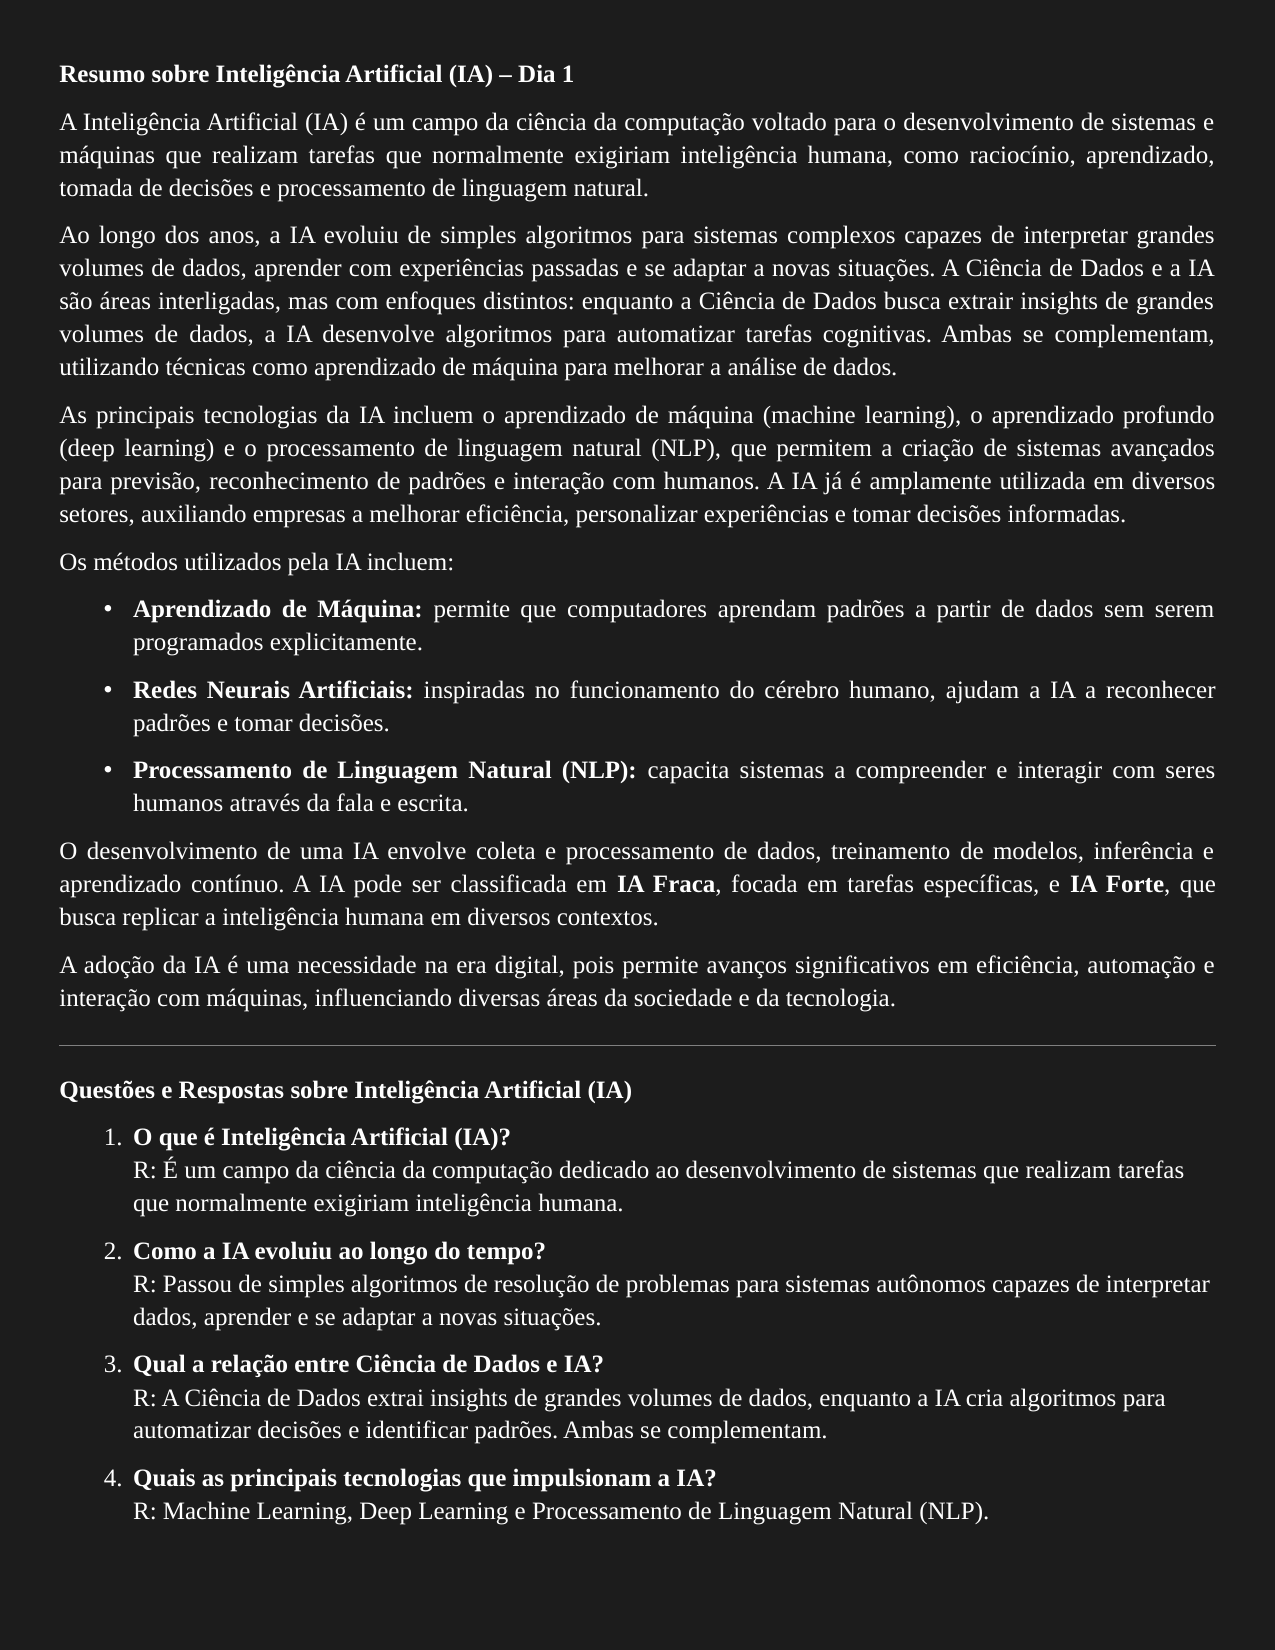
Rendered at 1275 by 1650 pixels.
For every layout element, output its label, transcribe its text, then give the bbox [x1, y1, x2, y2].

list Qual a relação entre Ciência de Dados e IA? R: A Ciência de Dados extrai insights de grandes volumes de dados, enquanto a IA cria algoritmos para automatizar decisões e identificar padrões. Ambas se complementam. [103, 1349, 1216, 1444]
list Como a IA evoluiu ao longo do tempo? R: Passou de simples algoritmos de resolução de problemas para sistemas autônomos capazes de interpretar dados, aprender e se adaptar a novas situações. [103, 1236, 1216, 1331]
list Quais as principais tecnologias que impulsionam a IA? R: Machine Learning, Deep Learning e Processamento de Linguagem Natural (NLP). [103, 1463, 1216, 1525]
text Questões e Respostas sobre Inteligência Artificial (IA) [59, 1075, 1216, 1103]
text A Inteligência Artificial (IA) é um campo da ciência da computação voltado para o desenvolvimento de sistemas e máquinas que realizam tarefas que normalmente exigiriam inteligência humana, como raciocínio, aprendizado, tomada de decisões e processamento de linguagem natural. [59, 107, 1216, 201]
text As principais tecnologias da IA incluem o aprendizado de máquina (machine learning), o aprendizado profundo (deep learning) e o processamento de linguagem natural (NLP), que permitem a criação de sistemas avançados para previsão, reconhecimento de padrões e interação com humanos. A IA já é amplamente utilizada em diversos setores, auxiliando empresas a melhorar eficiência, personalizar experiências e tomar decisões informadas. [59, 400, 1216, 528]
list Redes Neurais Artificiais: inspiradas no funcionamento do cérebro humano, ajudam a IA a reconhecer padrões e tomar decisões. [103, 675, 1216, 737]
text Os métodos utilizados pela IA incluem: [59, 547, 1216, 575]
list O que é Inteligência Artificial (IA)? R: É um campo da ciência da computação dedicado ao desenvolvimento de sistemas que realizam tarefas que normalmente exigiriam inteligência humana. [103, 1122, 1216, 1217]
text O desenvolvimento de uma IA envolve coleta e processamento de dados, treinamento de modelos, inferência e aprendizado contínuo. A IA pode ser classificada em IA Fraca, focada em tarefas específicas, e IA Forte, que busca replicar a inteligência humana em diversos contextos. [59, 836, 1216, 931]
list Processamento de Linguagem Natural (NLP): capacita sistemas a compreender e interagir com seres humanos através da fala e escrita. [103, 756, 1216, 817]
text Ao longo dos anos, a IA evoluiu de simples algoritmos para sistemas complexos capazes de interpretar grandes volumes de dados, aprender com experiências passadas e se adaptar a novas situações. A Ciência de Dados e a IA são áreas interligadas, mas com enfoques distintos: enquanto a Ciência de Dados busca extrair insights de grandes volumes de dados, a IA desenvolve algoritmos para automatizar tarefas cognitivas. Ambas se complementam, utilizando técnicas como aprendizado de máquina para melhorar a análise de dados. [59, 220, 1216, 381]
list Aprendizado de Máquina: permite que computadores aprendam padrões a partir de dados sem serem programados explicitamente. [103, 594, 1216, 656]
text Resumo sobre Inteligência Artificial (IA) – Dia 1 [59, 59, 1216, 88]
text A adoção da IA é uma necessidade na era digital, pois permite avanços significativos em eficiência, automação e interação com máquinas, influenciando diversas áreas da sociedade e da tecnologia. [59, 950, 1216, 1012]
